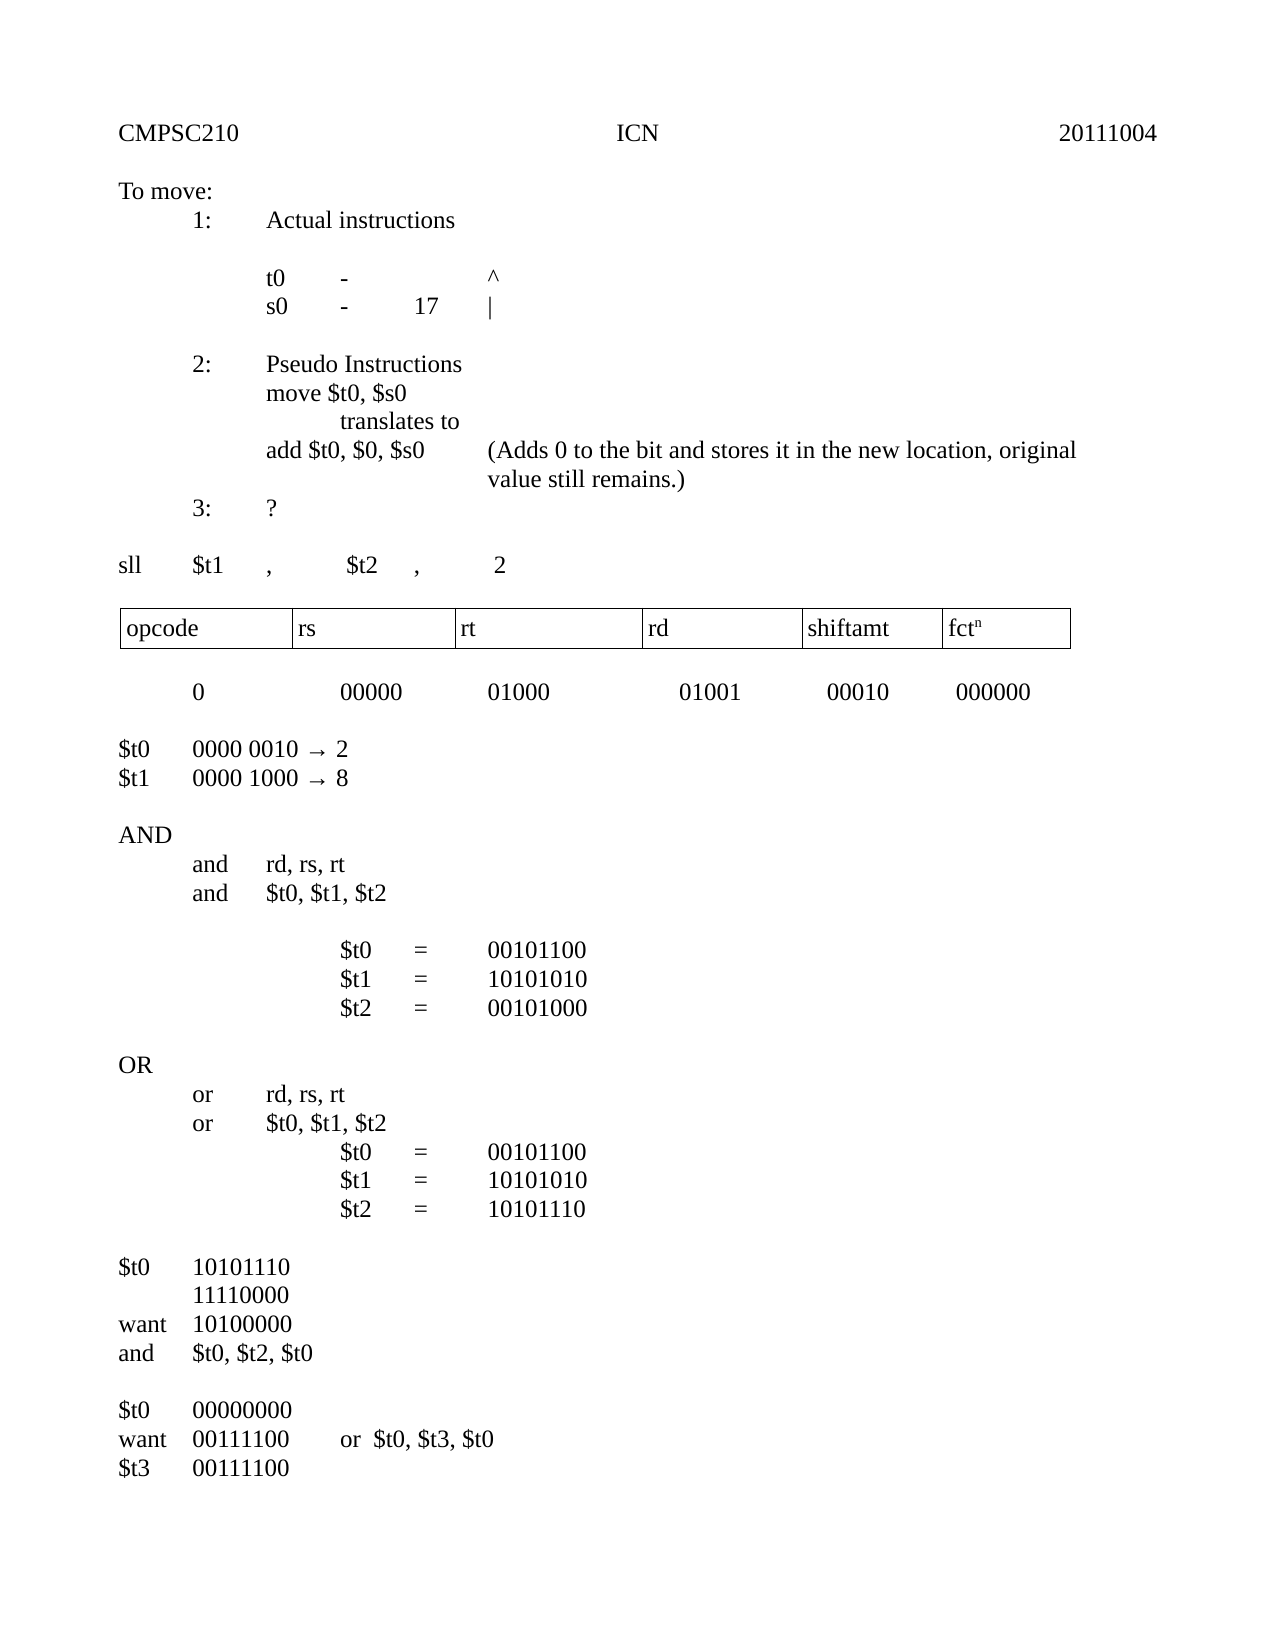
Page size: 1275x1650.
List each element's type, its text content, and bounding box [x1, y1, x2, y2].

text To move: [118, 176, 1157, 205]
text 2: Pseudo Instructions [118, 349, 1157, 378]
table_header shiftamt [803, 609, 942, 648]
text $t1 = 10101010 [118, 964, 1157, 993]
text 0 00000 01000 01001 00010 000000 [118, 677, 1157, 706]
table_header opcode [121, 609, 292, 648]
text or rd, rs, rt [118, 1079, 1157, 1108]
text OR [118, 1051, 1157, 1079]
text 11110000 [118, 1281, 1157, 1309]
table_header fctn [943, 609, 1070, 648]
text or $t0, $t1, $t2 [118, 1108, 1157, 1137]
text AND [118, 821, 1157, 849]
text and $t0, $t1, $t2 [118, 878, 1157, 907]
text 3: ? [118, 493, 1157, 521]
text $t1 0000 1000 → 8 [118, 763, 1157, 792]
text add $t0, $0, $s0 (Adds 0 to the bit and stores it in the new location, original [118, 435, 1157, 464]
text $t0 00000000 [118, 1396, 1157, 1424]
text $t1 = 10101010 [118, 1166, 1157, 1194]
text $t3 00111100 [118, 1453, 1157, 1482]
text $t0 = 00101100 [118, 1137, 1157, 1166]
text value still remains.) [118, 464, 1157, 493]
table_header rd [643, 609, 802, 648]
text t0 - ^ [118, 263, 1157, 291]
text want 10100000 [118, 1309, 1157, 1338]
text 1: Actual instructions [118, 205, 1157, 234]
text translates to [118, 406, 1157, 435]
text and $t0, $t2, $t0 [118, 1338, 1157, 1367]
text sll $t1 , $t2 , 2 [118, 550, 1157, 579]
text $t2 = 10101110 [118, 1194, 1157, 1223]
text move $t0, $s0 [118, 378, 1157, 406]
text want 00111100 or $t0, $t3, $t0 [118, 1424, 1157, 1453]
text and rd, rs, rt [118, 849, 1157, 878]
text $t2 = 00101000 [118, 993, 1157, 1022]
text $t0 10101110 [118, 1252, 1157, 1281]
text $t0 0000 0010 → 2 [118, 734, 1157, 763]
text $t0 = 00101100 [118, 936, 1157, 964]
table_header rs [293, 609, 455, 648]
text s0 - 17 | [118, 291, 1157, 320]
table_header rt [456, 609, 642, 648]
